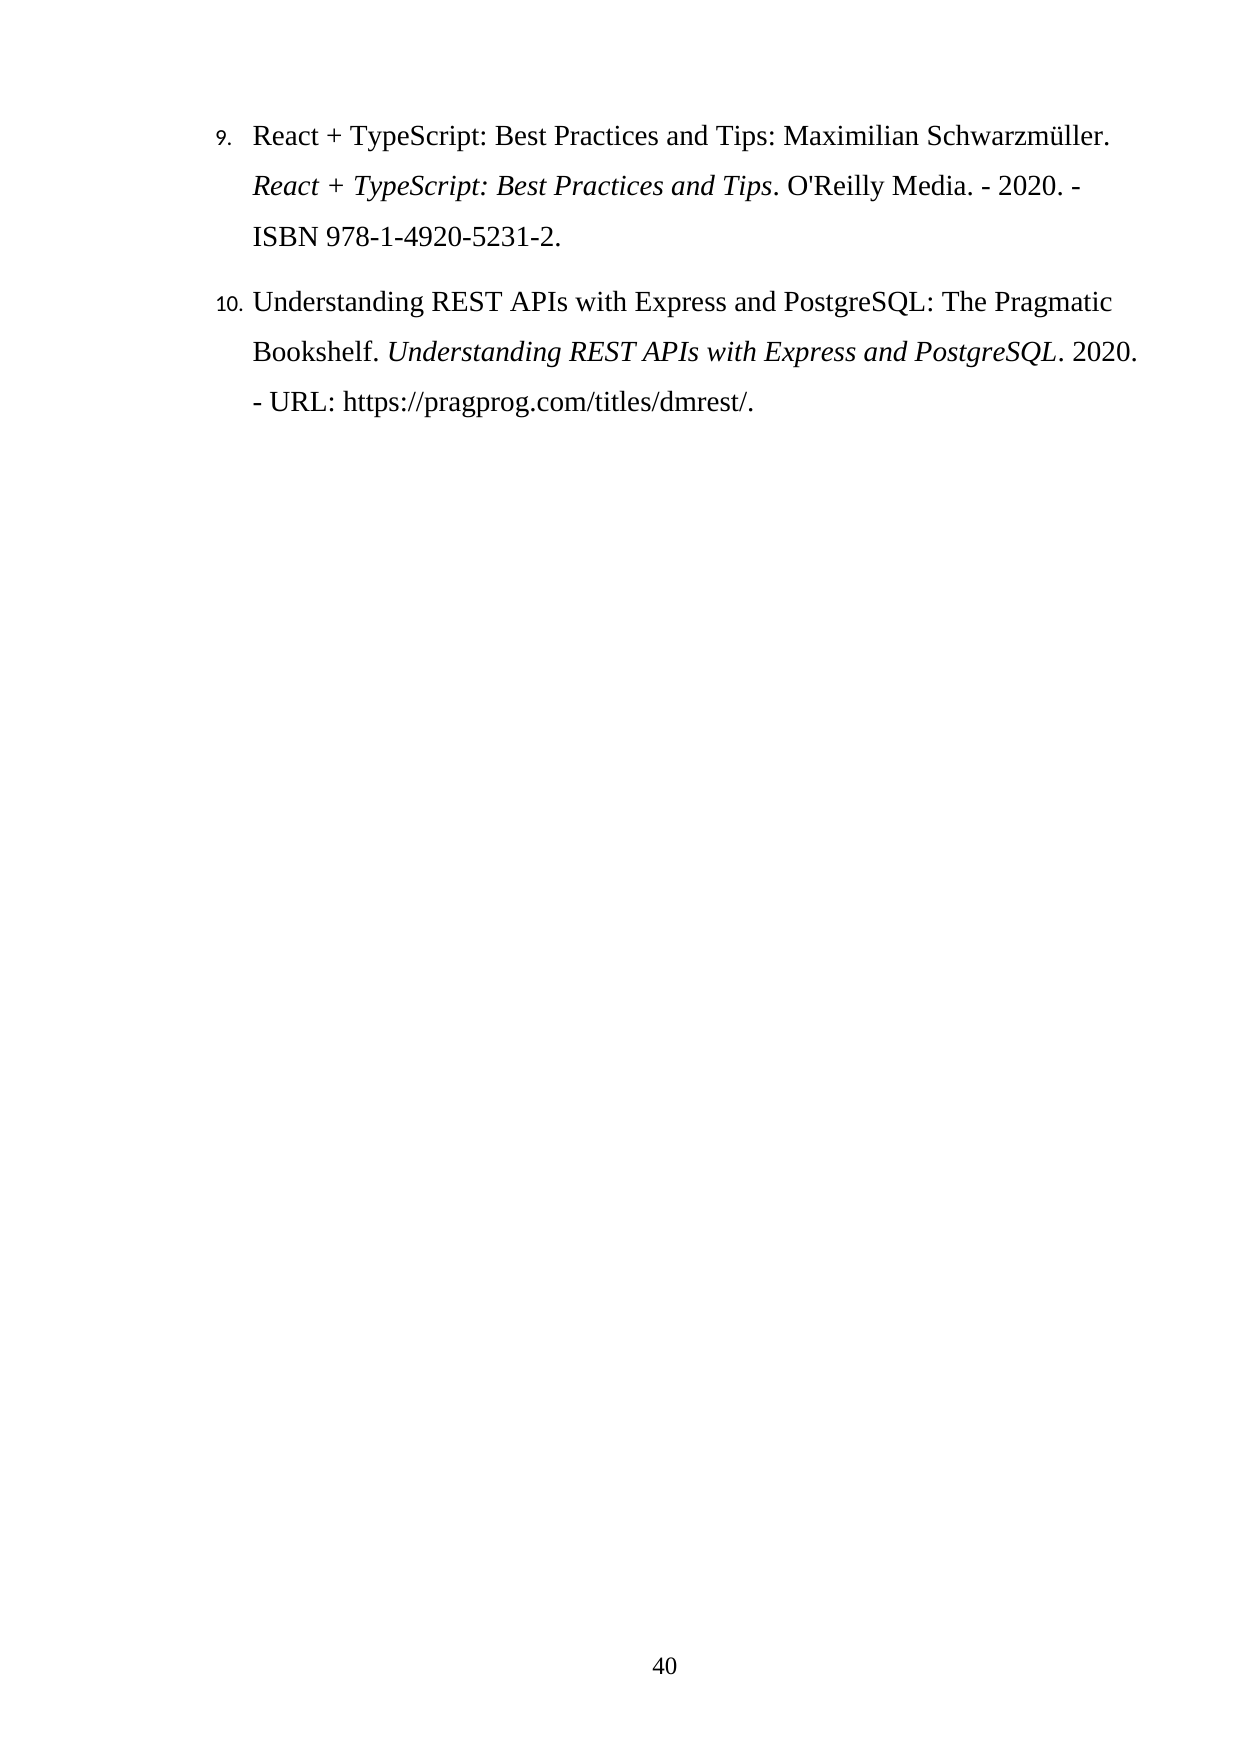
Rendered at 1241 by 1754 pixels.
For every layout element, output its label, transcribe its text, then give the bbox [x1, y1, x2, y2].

list Understanding REST APIs with Express and PostgreSQL: The Pragmatic Bookshelf. Understanding REST APIs with Express and PostgreSQL. 2020. - URL: https://pragprog.com/titles/dmrest/. [215, 284, 1152, 418]
list React + TypeScript: Best Practices and Tips: Maximilian Schwarzmüller. React + TypeScript: Best Practices and Tips. O'Reilly Media. - 2020. - ISBN 978-1-4920-5231-2. [215, 118, 1152, 252]
